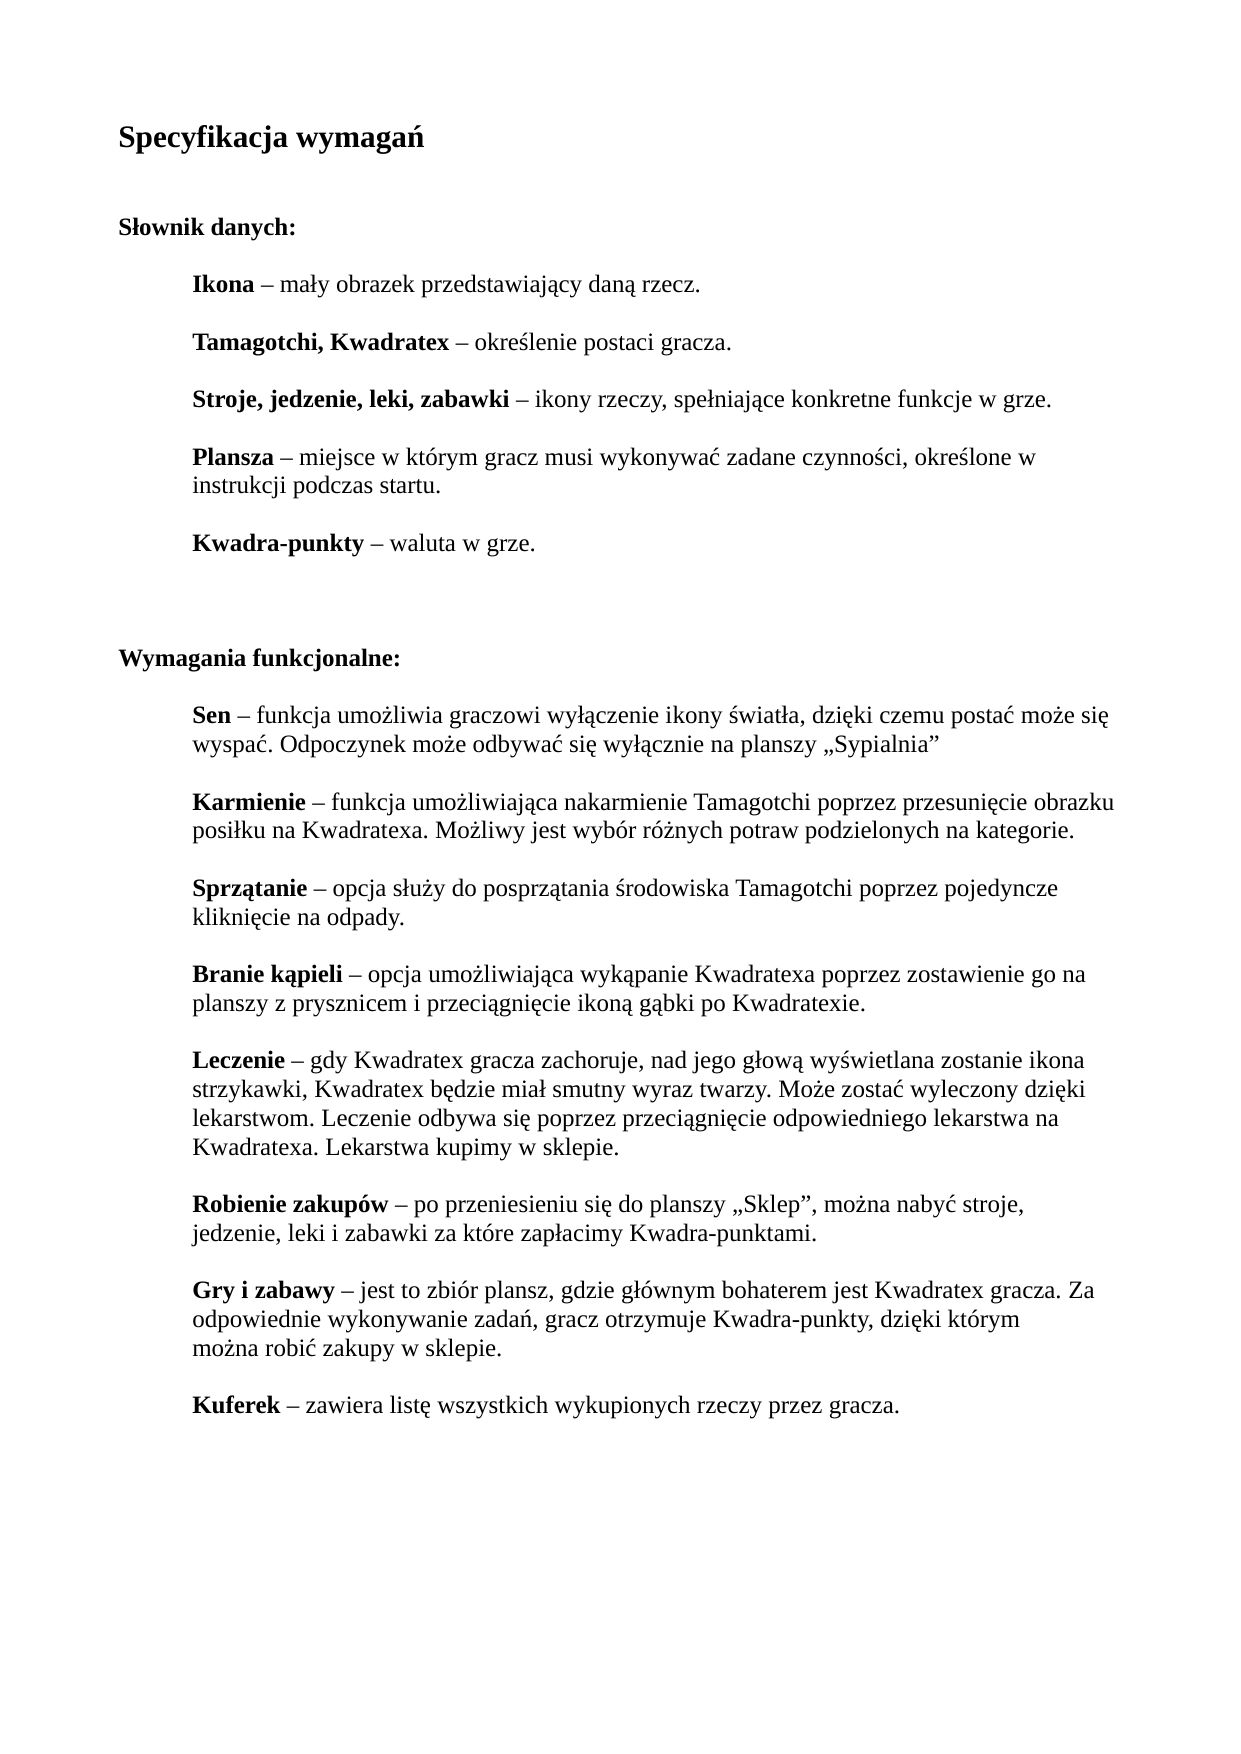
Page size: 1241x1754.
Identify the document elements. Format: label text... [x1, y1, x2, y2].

text Ikona – mały obrazek przedstawiający daną rzecz. [118, 269, 1122, 298]
text Słownik danych: [118, 212, 1122, 240]
text Plansza – miejsce w którym gracz musi wykonywać zadane czynności, określone w instrukcji podczas startu. [118, 442, 1122, 499]
text Sprzątanie – opcja służy do posprzątania środowiska Tamagotchi poprzez pojedyncze kliknięcie na odpady. [118, 873, 1122, 930]
text Gry i zabawy – jest to zbiór plansz, gdzie głównym bohaterem jest Kwadratex gracza. Za odpowiednie wykonywanie zadań, gracz otrzymuje Kwadra-punkty, dzięki którym można robić zakupy w sklepie. [118, 1275, 1122, 1362]
text Wymagania funkcjonalne: [118, 643, 1122, 672]
text Robienie zakupów – po przeniesieniu się do planszy „Sklep”, można nabyć stroje, jedzenie, leki i zabawki za które zapłacimy Kwadra-punktami. [118, 1189, 1122, 1247]
text Specyfikacja wymagań [118, 118, 1122, 154]
text Kuferek – zawiera listę wszystkich wykupionych rzeczy przez gracza. [118, 1390, 1122, 1419]
text Tamagotchi, Kwadratex – określenie postaci gracza. [118, 327, 1122, 355]
text Karmienie – funkcja umożliwiająca nakarmienie Tamagotchi poprzez przesunięcie obrazku posiłku na Kwadratexa. Możliwy jest wybór różnych potraw podzielonych na kategorie. [118, 787, 1122, 844]
text Branie kąpieli – opcja umożliwiająca wykąpanie Kwadratexa poprzez zostawienie go na planszy z prysznicem i przeciągnięcie ikoną gąbki po Kwadratexie. [118, 959, 1122, 1017]
text Kwadra-punkty – waluta w grze. [118, 528, 1122, 557]
text Sen – funkcja umożliwia graczowi wyłączenie ikony światła, dzięki czemu postać może się wyspać. Odpoczynek może odbywać się wyłącznie na planszy „Sypialnia” [118, 700, 1122, 758]
text Stroje, jedzenie, leki, zabawki – ikony rzeczy, spełniające konkretne funkcje w grze. [118, 384, 1122, 413]
text Leczenie – gdy Kwadratex gracza zachoruje, nad jego głową wyświetlana zostanie ikona strzykawki, Kwadratex będzie miał smutny wyraz twarzy. Może zostać wyleczony dzięki lekarstwom. Leczenie odbywa się poprzez przeciągnięcie odpowiedniego lekarstwa na Kwadratexa. Lekarstwa kupimy w sklepie. [118, 1045, 1122, 1160]
